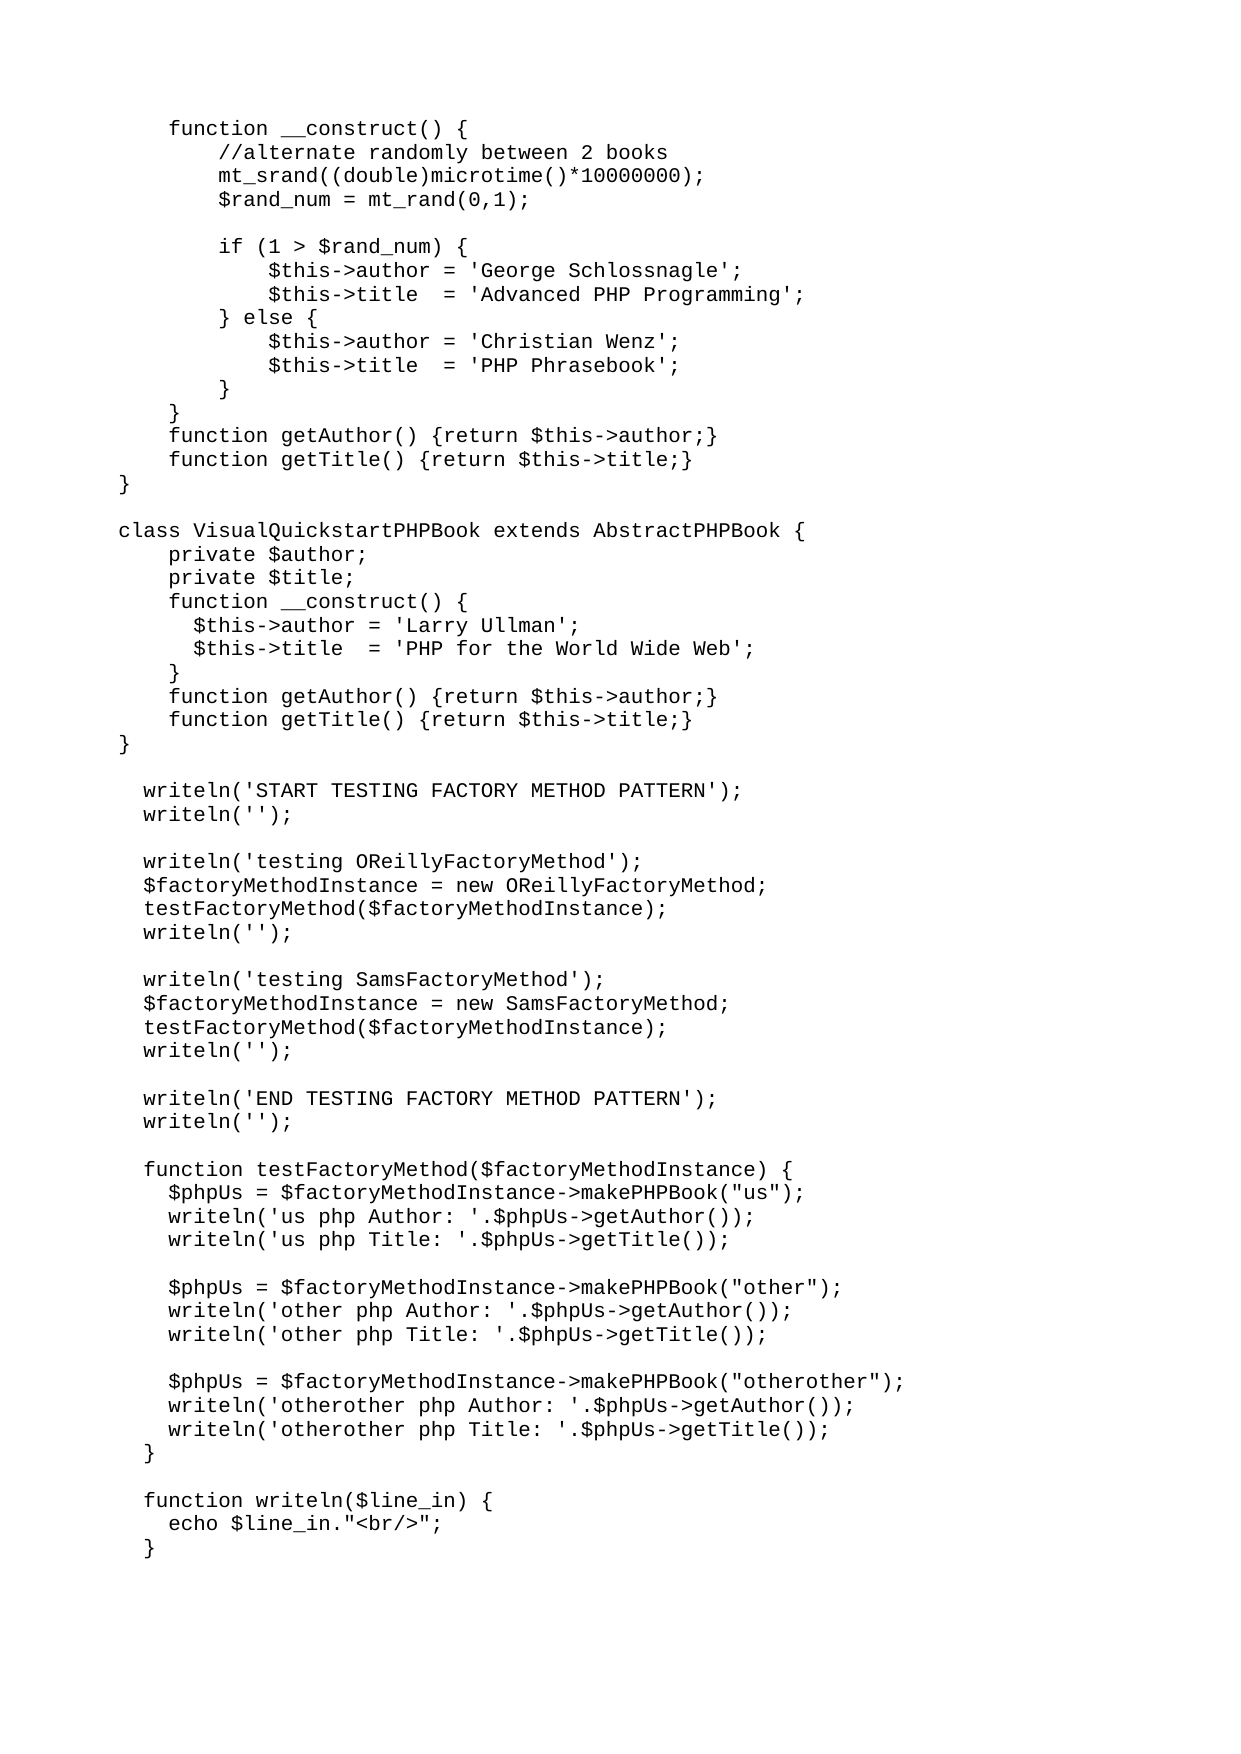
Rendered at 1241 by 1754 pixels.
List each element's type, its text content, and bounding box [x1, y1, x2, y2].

text } [118, 1442, 1122, 1466]
text $this->author = 'George Schlossnagle'; [118, 260, 1122, 284]
text function writeln($line_in) { [118, 1489, 1122, 1513]
text if (1 > $rand_num) { [118, 236, 1122, 260]
text writeln(''); [118, 1111, 1122, 1135]
text $this->author = 'Christian Wenz'; [118, 331, 1122, 354]
text writeln('otherother php Title: '.$phpUs->getTitle()); [118, 1419, 1122, 1442]
text $this->title = 'Advanced PHP Programming'; [118, 284, 1122, 307]
text function getAuthor() {return $this->author;} [118, 426, 1122, 449]
text } [118, 662, 1122, 686]
text $factoryMethodInstance = new OReillyFactoryMethod; [118, 875, 1122, 898]
text $this->title = 'PHP Phrasebook'; [118, 354, 1122, 378]
text mt_srand((double)microtime()*10000000); [118, 165, 1122, 189]
text writeln('END TESTING FACTORY METHOD PATTERN'); [118, 1088, 1122, 1111]
text } [118, 402, 1122, 426]
text $phpUs = $factoryMethodInstance->makePHPBook("otherother"); [118, 1371, 1122, 1395]
text writeln('START TESTING FACTORY METHOD PATTERN'); [118, 780, 1122, 804]
text echo $line_in."<br/>"; [118, 1513, 1122, 1537]
text } [118, 733, 1122, 757]
text } [118, 473, 1122, 496]
text } else { [118, 307, 1122, 331]
text $factoryMethodInstance = new SamsFactoryMethod; [118, 993, 1122, 1017]
text } [118, 1537, 1122, 1561]
text writeln('other php Title: '.$phpUs->getTitle()); [118, 1324, 1122, 1348]
text testFactoryMethod($factoryMethodInstance); [118, 1017, 1122, 1040]
text writeln('us php Author: '.$phpUs->getAuthor()); [118, 1206, 1122, 1229]
text writeln(''); [118, 804, 1122, 827]
text function __construct() { [118, 118, 1122, 142]
text $phpUs = $factoryMethodInstance->makePHPBook("other"); [118, 1277, 1122, 1300]
text writeln('us php Title: '.$phpUs->getTitle()); [118, 1229, 1122, 1253]
text writeln(''); [118, 1040, 1122, 1064]
text $rand_num = mt_rand(0,1); [118, 189, 1122, 213]
text writeln('testing OReillyFactoryMethod'); [118, 851, 1122, 875]
text function testFactoryMethod($factoryMethodInstance) { [118, 1158, 1122, 1182]
text function getTitle() {return $this->title;} [118, 709, 1122, 733]
text testFactoryMethod($factoryMethodInstance); [118, 898, 1122, 922]
text function getAuthor() {return $this->author;} [118, 686, 1122, 709]
text $this->author = 'Larry Ullman'; [118, 615, 1122, 638]
text writeln('otherother php Author: '.$phpUs->getAuthor()); [118, 1395, 1122, 1419]
text } [118, 378, 1122, 402]
text private $author; [118, 544, 1122, 567]
text function getTitle() {return $this->title;} [118, 449, 1122, 473]
text function __construct() { [118, 591, 1122, 615]
text private $title; [118, 567, 1122, 591]
text $phpUs = $factoryMethodInstance->makePHPBook("us"); [118, 1182, 1122, 1206]
text $this->title = 'PHP for the World Wide Web'; [118, 638, 1122, 662]
text writeln(''); [118, 922, 1122, 946]
text //alternate randomly between 2 books [118, 142, 1122, 165]
text writeln('testing SamsFactoryMethod'); [118, 969, 1122, 993]
text class VisualQuickstartPHPBook extends AbstractPHPBook { [118, 520, 1122, 544]
text writeln('other php Author: '.$phpUs->getAuthor()); [118, 1300, 1122, 1324]
